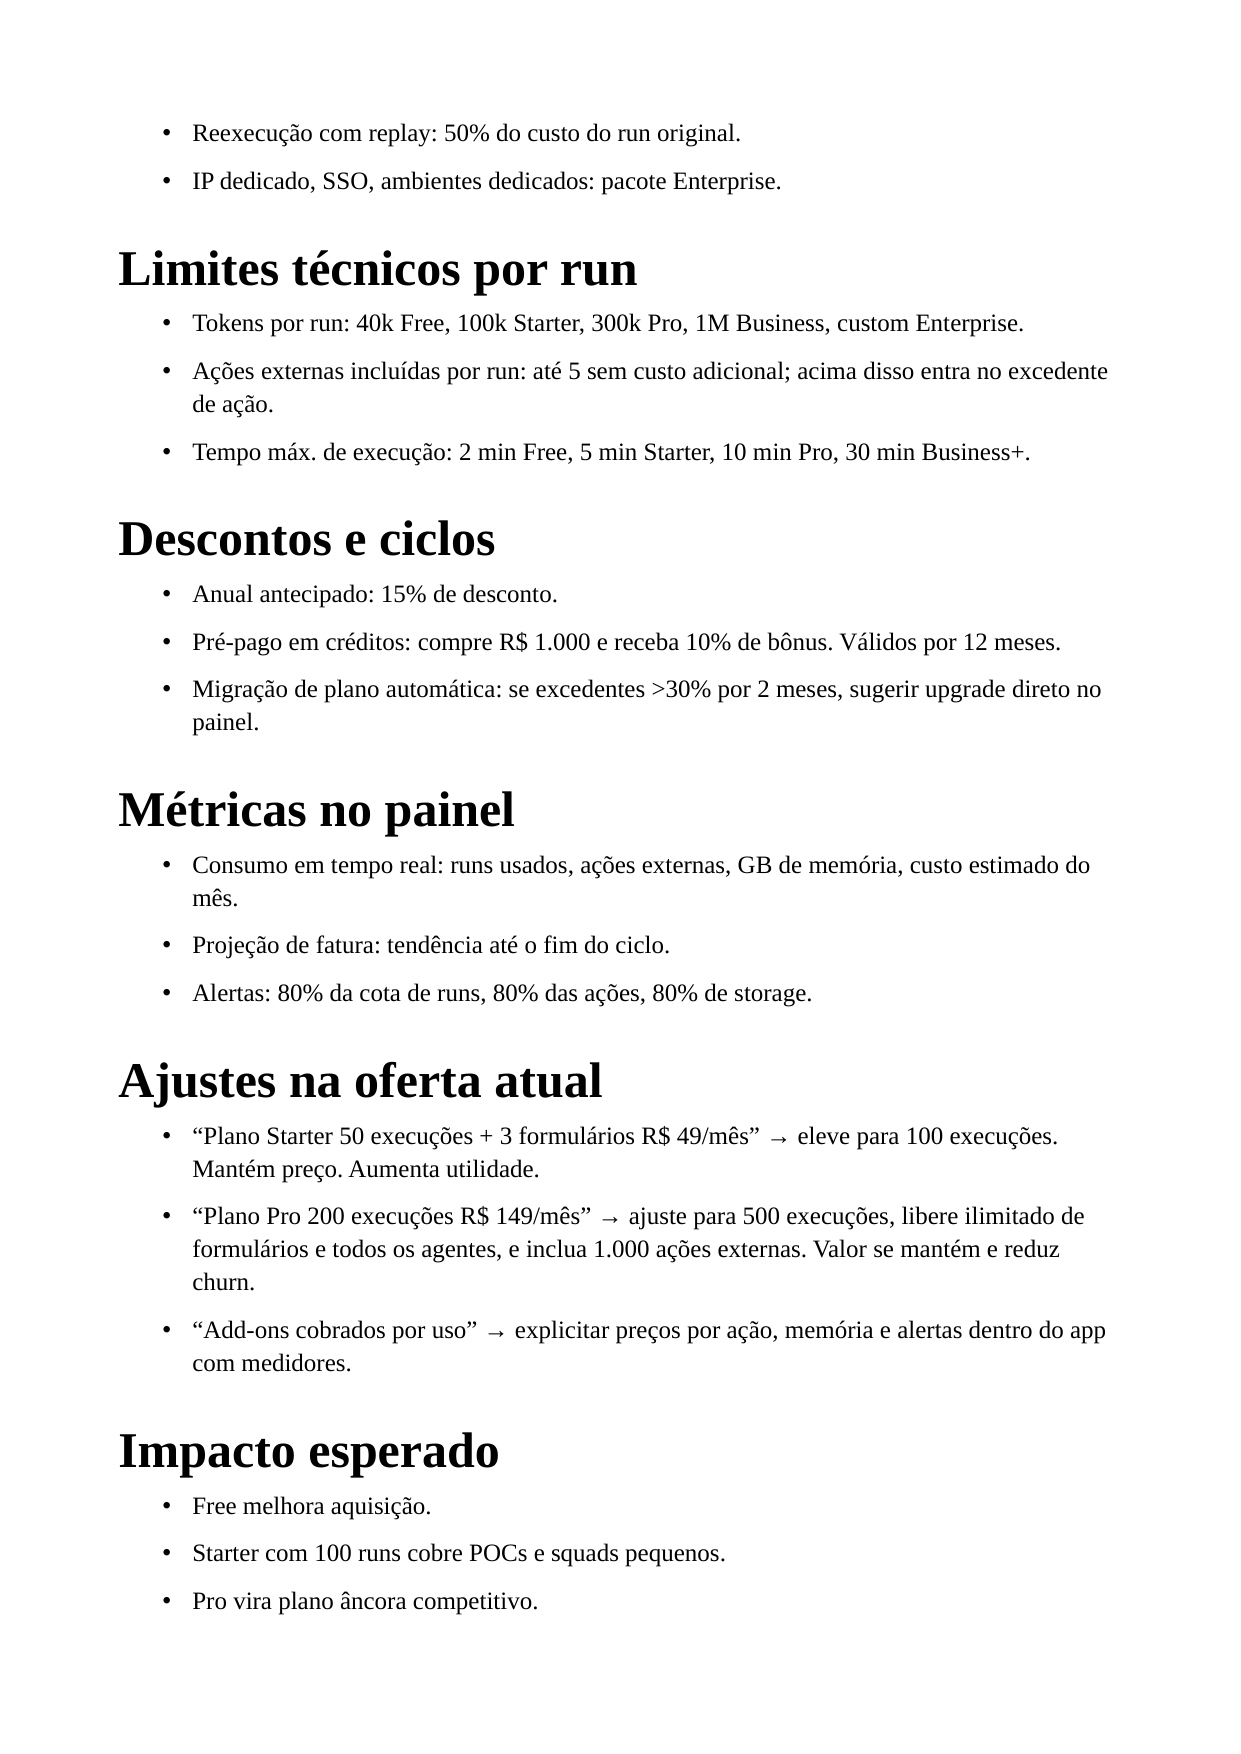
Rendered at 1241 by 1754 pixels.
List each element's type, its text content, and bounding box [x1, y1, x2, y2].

list Ações externas incluídas por run: até 5 sem custo adicional; acima disso entra no excedente de ação. [162, 356, 1122, 418]
subtitle Descontos e ciclos [118, 509, 1122, 567]
subtitle Limites técnicos por run [118, 238, 1122, 296]
list Migração de plano automática: se excedentes >30% por 2 meses, sugerir upgrade direto no painel. [162, 674, 1122, 736]
list Free melhora aquisição. [162, 1491, 1122, 1519]
subtitle Impacto esperado [118, 1421, 1122, 1478]
list Alertas: 80% da cota de runs, 80% das ações, 80% de storage. [162, 978, 1122, 1007]
list Tokens por run: 40k Free, 100k Starter, 300k Pro, 1M Business, custom Enterprise. [162, 308, 1122, 337]
list Pro vira plano âncora competitivo. [162, 1586, 1122, 1615]
list Projeção de fatura: tendência até o fim do ciclo. [162, 931, 1122, 959]
subtitle Métricas no painel [118, 780, 1122, 837]
list IP dedicado, SSO, ambientes dedicados: pacote Enterprise. [162, 166, 1122, 194]
list “Add-ons cobrados por uso” → explicitar preços por ação, memória e alertas dentro do app com medidores. [162, 1315, 1122, 1377]
list Consumo em tempo real: runs usados, ações externas, GB de memória, custo estimado do mês. [162, 850, 1122, 912]
list Tempo máx. de execução: 2 min Free, 5 min Starter, 10 min Pro, 30 min Business+. [162, 437, 1122, 465]
list “Plano Pro 200 execuções R$ 149/mês” → ajuste para 500 execuções, libere ilimitado de formulários e todos os agentes, e inclua 1.000 ações externas. Valor se mantém e reduz churn. [162, 1201, 1122, 1296]
list Reexecução com replay: 50% do custo do run original. [162, 118, 1122, 147]
list Anual antecipado: 15% de desconto. [162, 579, 1122, 608]
list “Plano Starter 50 execuções + 3 formulários R$ 49/mês” → eleve para 100 execuções. Mantém preço. Aumenta utilidade. [162, 1121, 1122, 1183]
list Pré-pago em créditos: compre R$ 1.000 e receba 10% de bônus. Válidos por 12 meses. [162, 627, 1122, 656]
subtitle Ajustes na oferta atual [118, 1051, 1122, 1108]
list Starter com 100 runs cobre POCs e squads pequenos. [162, 1538, 1122, 1567]
